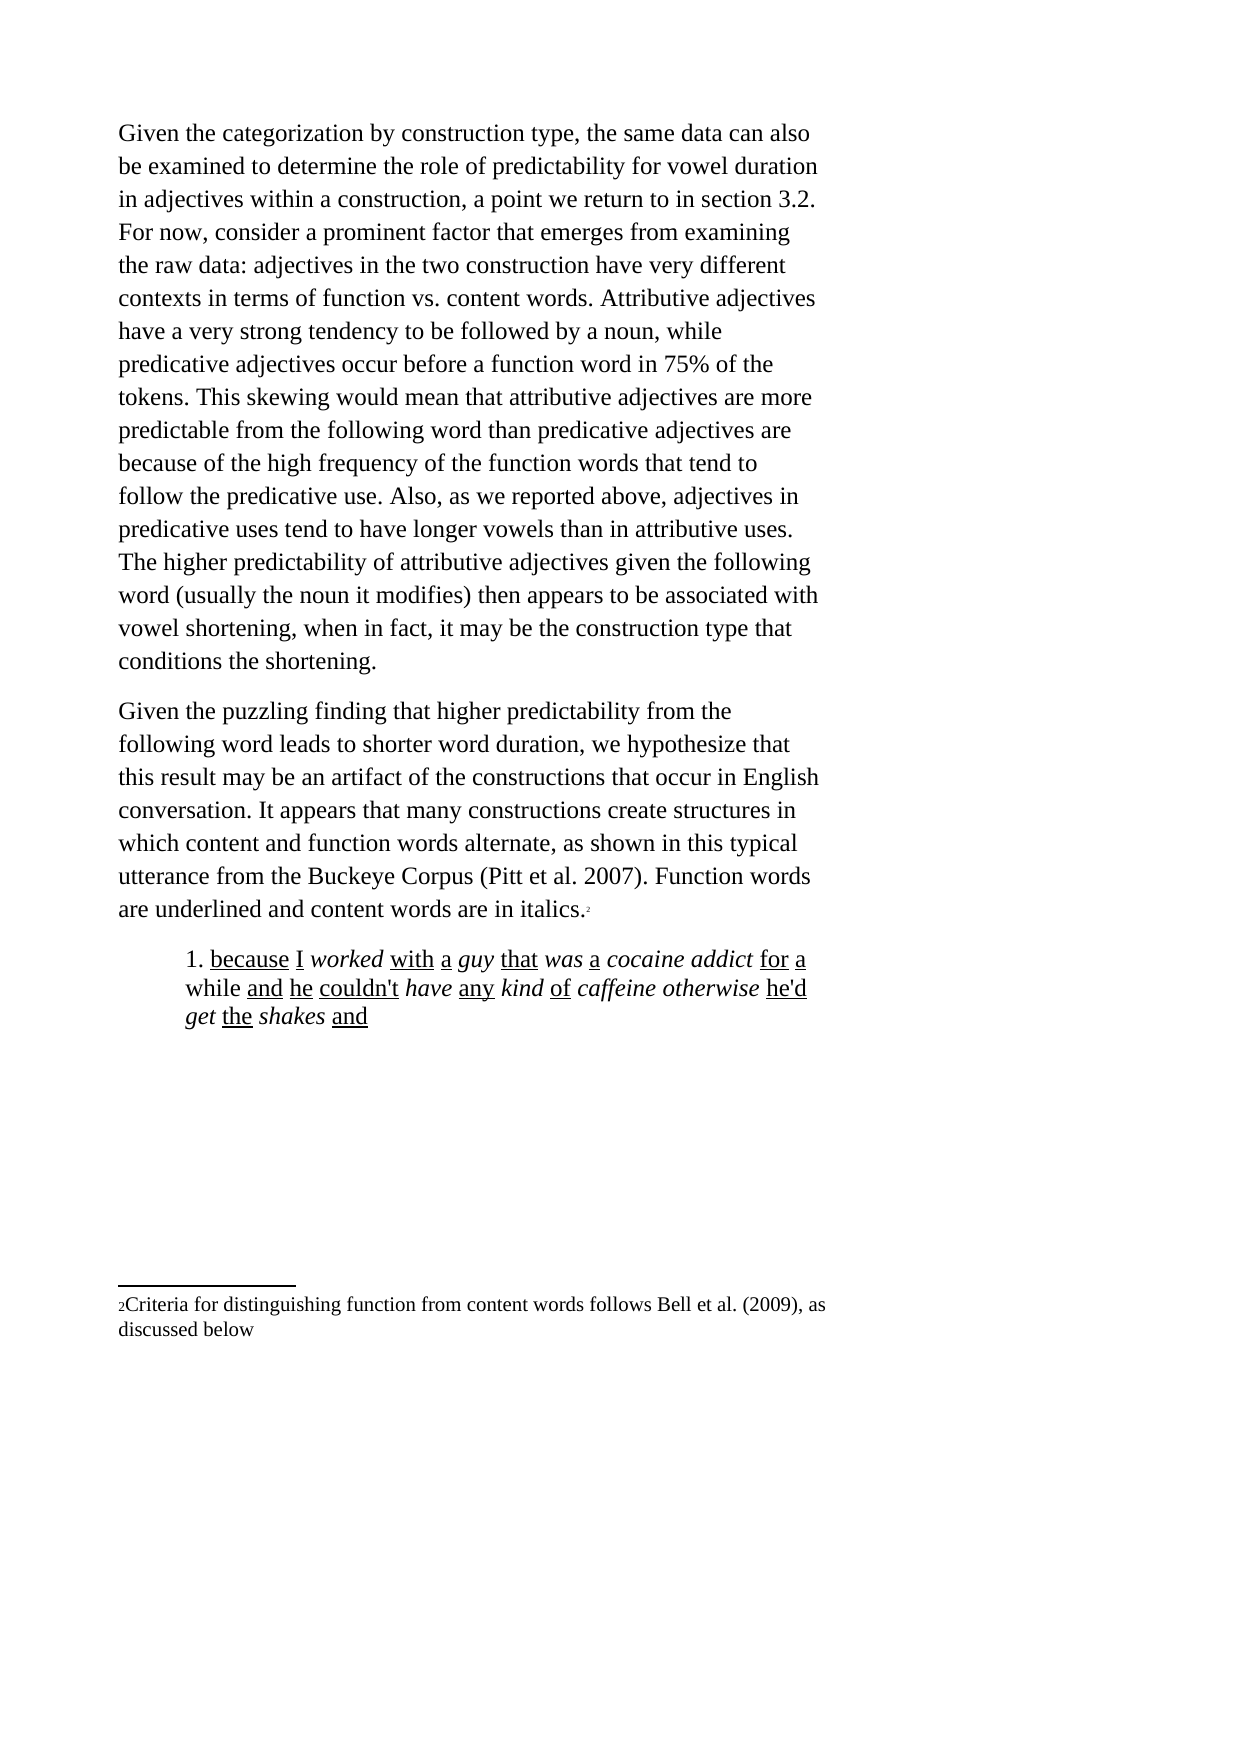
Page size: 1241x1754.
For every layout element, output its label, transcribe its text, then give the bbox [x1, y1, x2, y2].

text Given the puzzling finding that higher predictability from the following word leads to shorter word duration, we hypothesize that this result may be an artifact of the constructions that occur in English conversation. It appears that many constructions create structures in which content and function words alternate, as shown in this typical utterance from the Buckeye Corpus (Pitt et al. 2007). Function words are underlined and content words are in italics. [118, 696, 827, 923]
text Criteria for distinguishing function from content words follows Bell et al. (2009), as discussed below [118, 1292, 827, 1341]
text 1. because I worked with a guy that was a cocaine addict for a while and he couldn't have any kind of caffeine otherwise he'd get the shakes and [185, 944, 827, 1030]
text Given the categorization by construction type, the same data can also be examined to determine the role of predictability for vowel duration in adjectives within a construction, a point we return to in section 3.2. For now, consider a prominent factor that emerges from examining the raw data: adjectives in the two construction have very different contexts in terms of function vs. content words. Attributive adjectives have a very strong tendency to be followed by a noun, while predicative adjectives occur before a function word in 75% of the tokens. This skewing would mean that attributive adjectives are more predictable from the following word than predicative adjectives are because of the high frequency of the function words that tend to follow the predicative use. Also, as we reported above, adjectives in predicative uses tend to have longer vowels than in attributive uses. The higher predictability of attributive adjectives given the following word (usually the noun it modifies) then appears to be associated with vowel shortening, when in fact, it may be the construction type that conditions the shortening. [118, 118, 827, 675]
